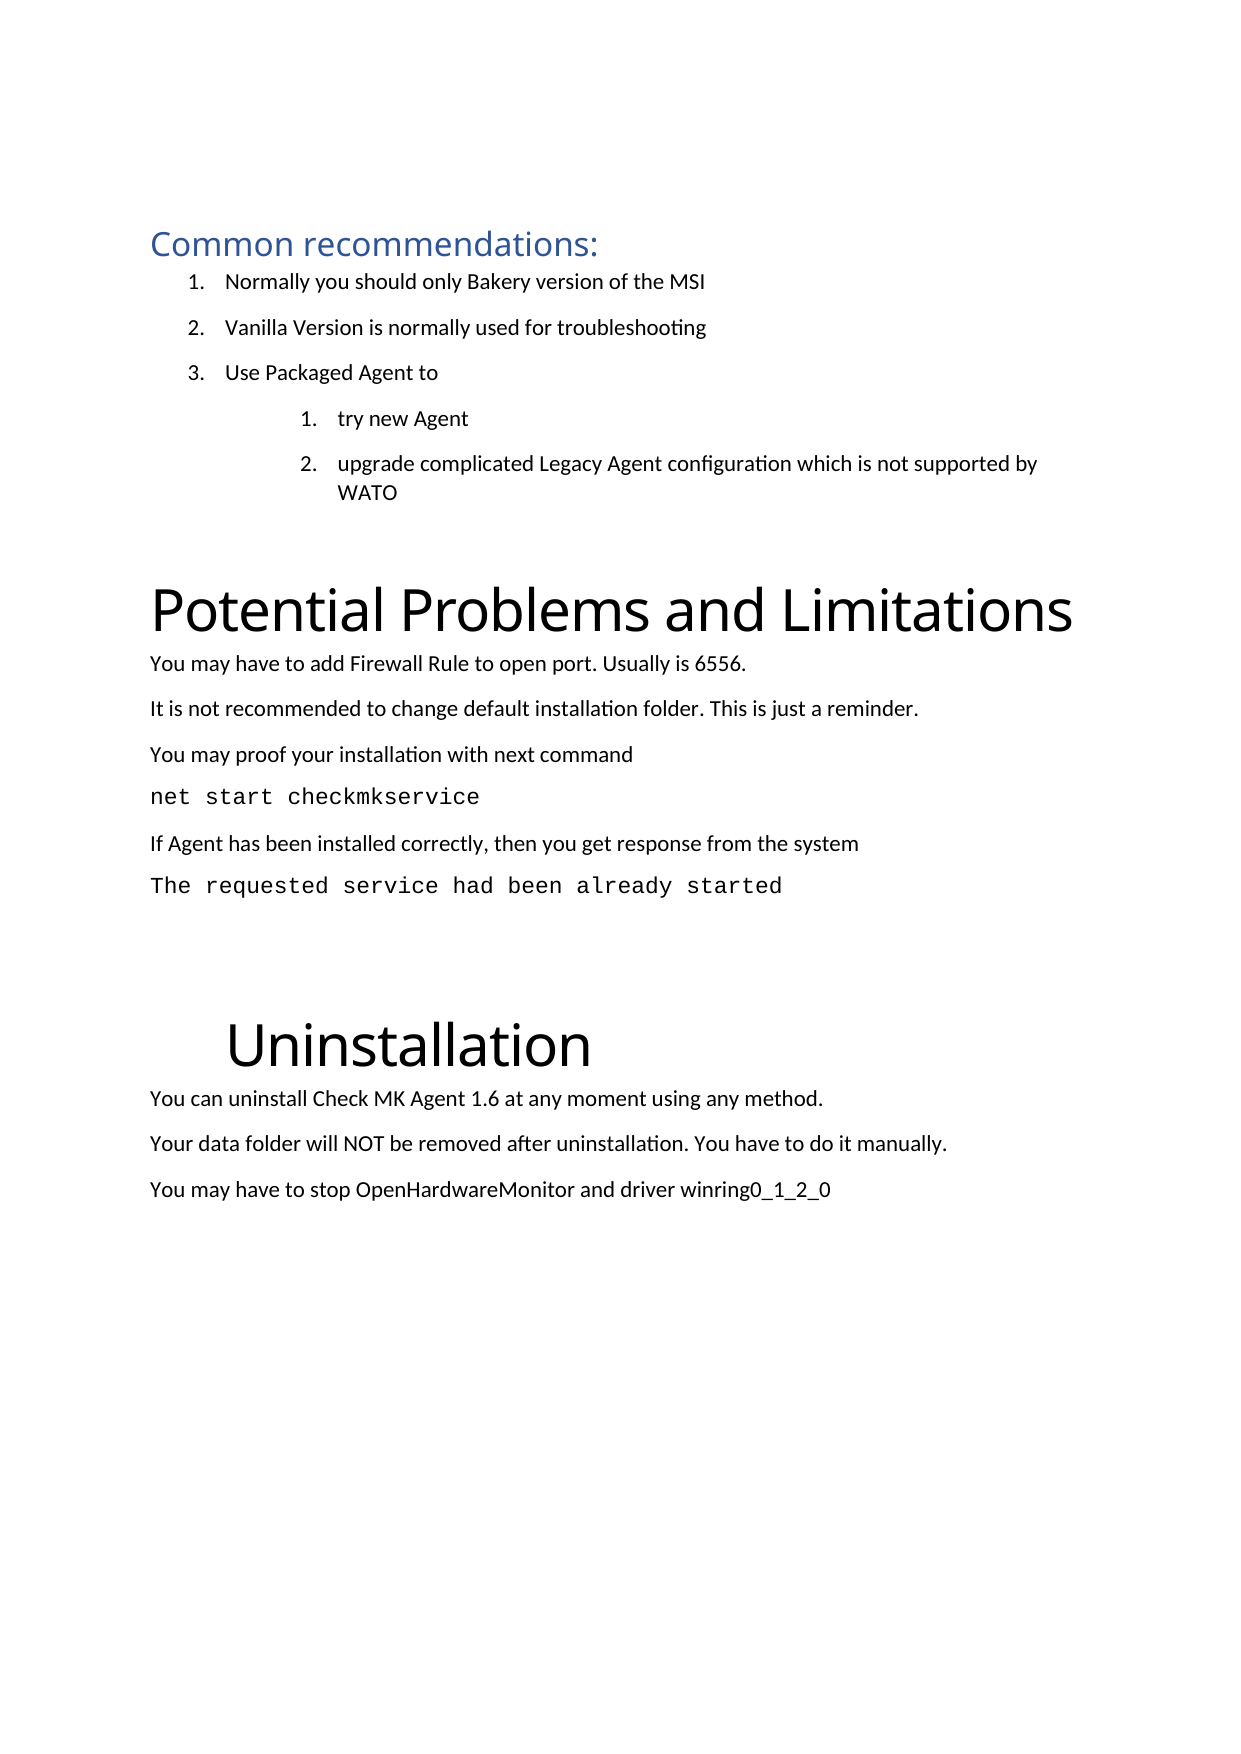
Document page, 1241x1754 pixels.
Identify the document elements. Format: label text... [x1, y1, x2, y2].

list Vanilla Version is normally used for troubleshooting [187, 313, 1090, 341]
text Potential Problems and Limitations [150, 569, 1090, 649]
text You may have to stop OpenHardwareMonitor and driver winring0_1_2_0 [150, 1175, 1090, 1203]
list upgrade complicated Legacy Agent configuration which is not supported by WATO [300, 449, 1090, 506]
text It is not recommended to change default installation folder. This is just a reminder. [150, 694, 1090, 722]
list Normally you should only Bakery version of the MSI [187, 267, 1090, 295]
text The requested service had been already started [150, 874, 1090, 900]
text You can uninstall Check MK Agent 1.6 at any moment using any method. [150, 1084, 1090, 1112]
text You may proof your installation with next command [150, 740, 1090, 768]
text Your data folder will NOT be removed after uninstallation. You have to do it manually. [150, 1129, 1090, 1157]
text You may have to add Firewall Rule to open port. Usually is 6556. [150, 649, 1090, 677]
text net start checkmkservice [150, 785, 1090, 811]
list try new Agent [300, 404, 1090, 432]
list Use Packaged Agent to [187, 358, 1090, 386]
text Uninstallation [225, 1004, 1090, 1084]
text If Agent has been installed correctly, then you get response from the system [150, 829, 1090, 857]
subtitle Common recommendations: [150, 221, 1090, 266]
